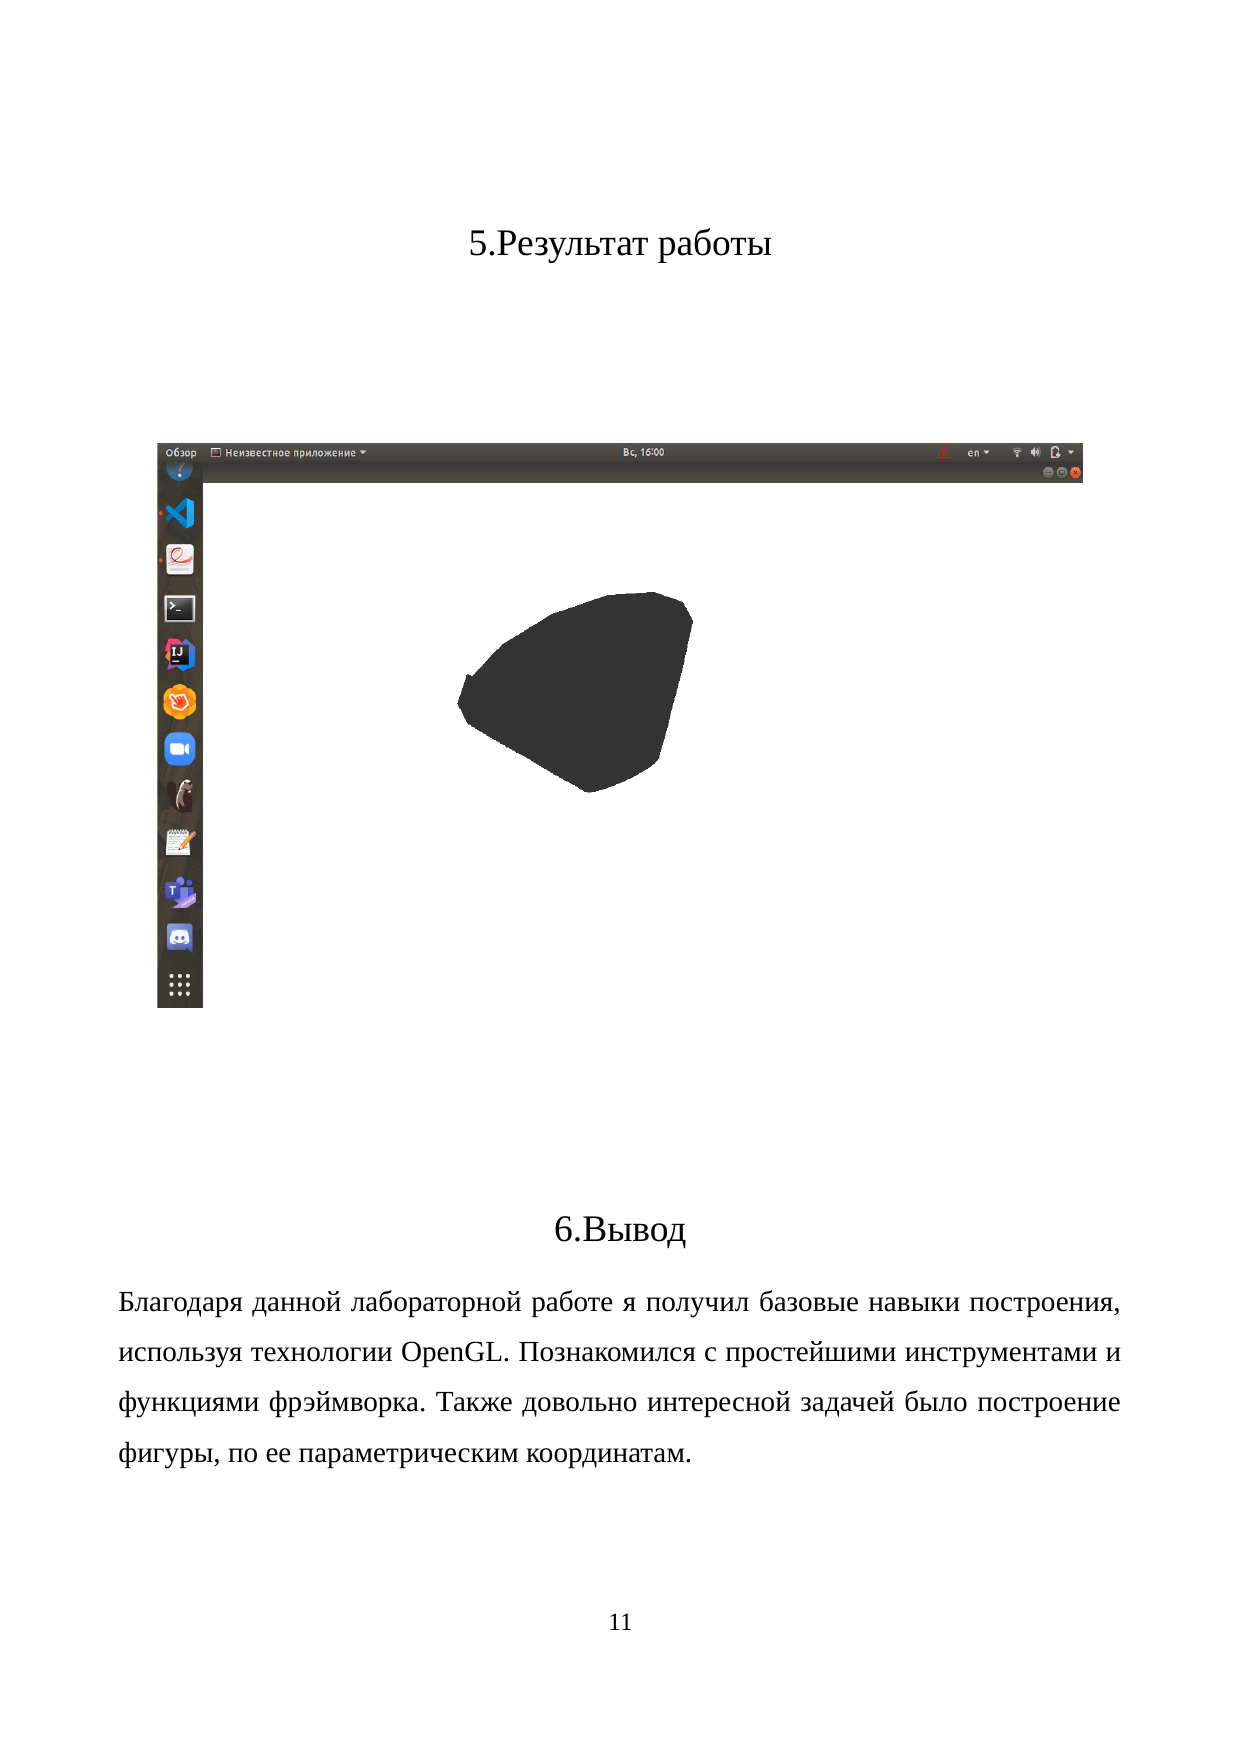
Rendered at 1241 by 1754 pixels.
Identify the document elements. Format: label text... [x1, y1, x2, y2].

text Благодаря данной лабораторной работе я получил базовые навыки построения, используя технологии OpenGL. Познакомился с проcтейшими инструментами и функциями фрэймворка. Также довольно интересной задачей было построение фигуры, по ее параметрическим координатам. [118, 1284, 1122, 1468]
subtitle 6.Вывод [118, 1207, 1122, 1250]
subtitle 5.Результат работы [118, 220, 1122, 263]
picture [157, 443, 1083, 1008]
